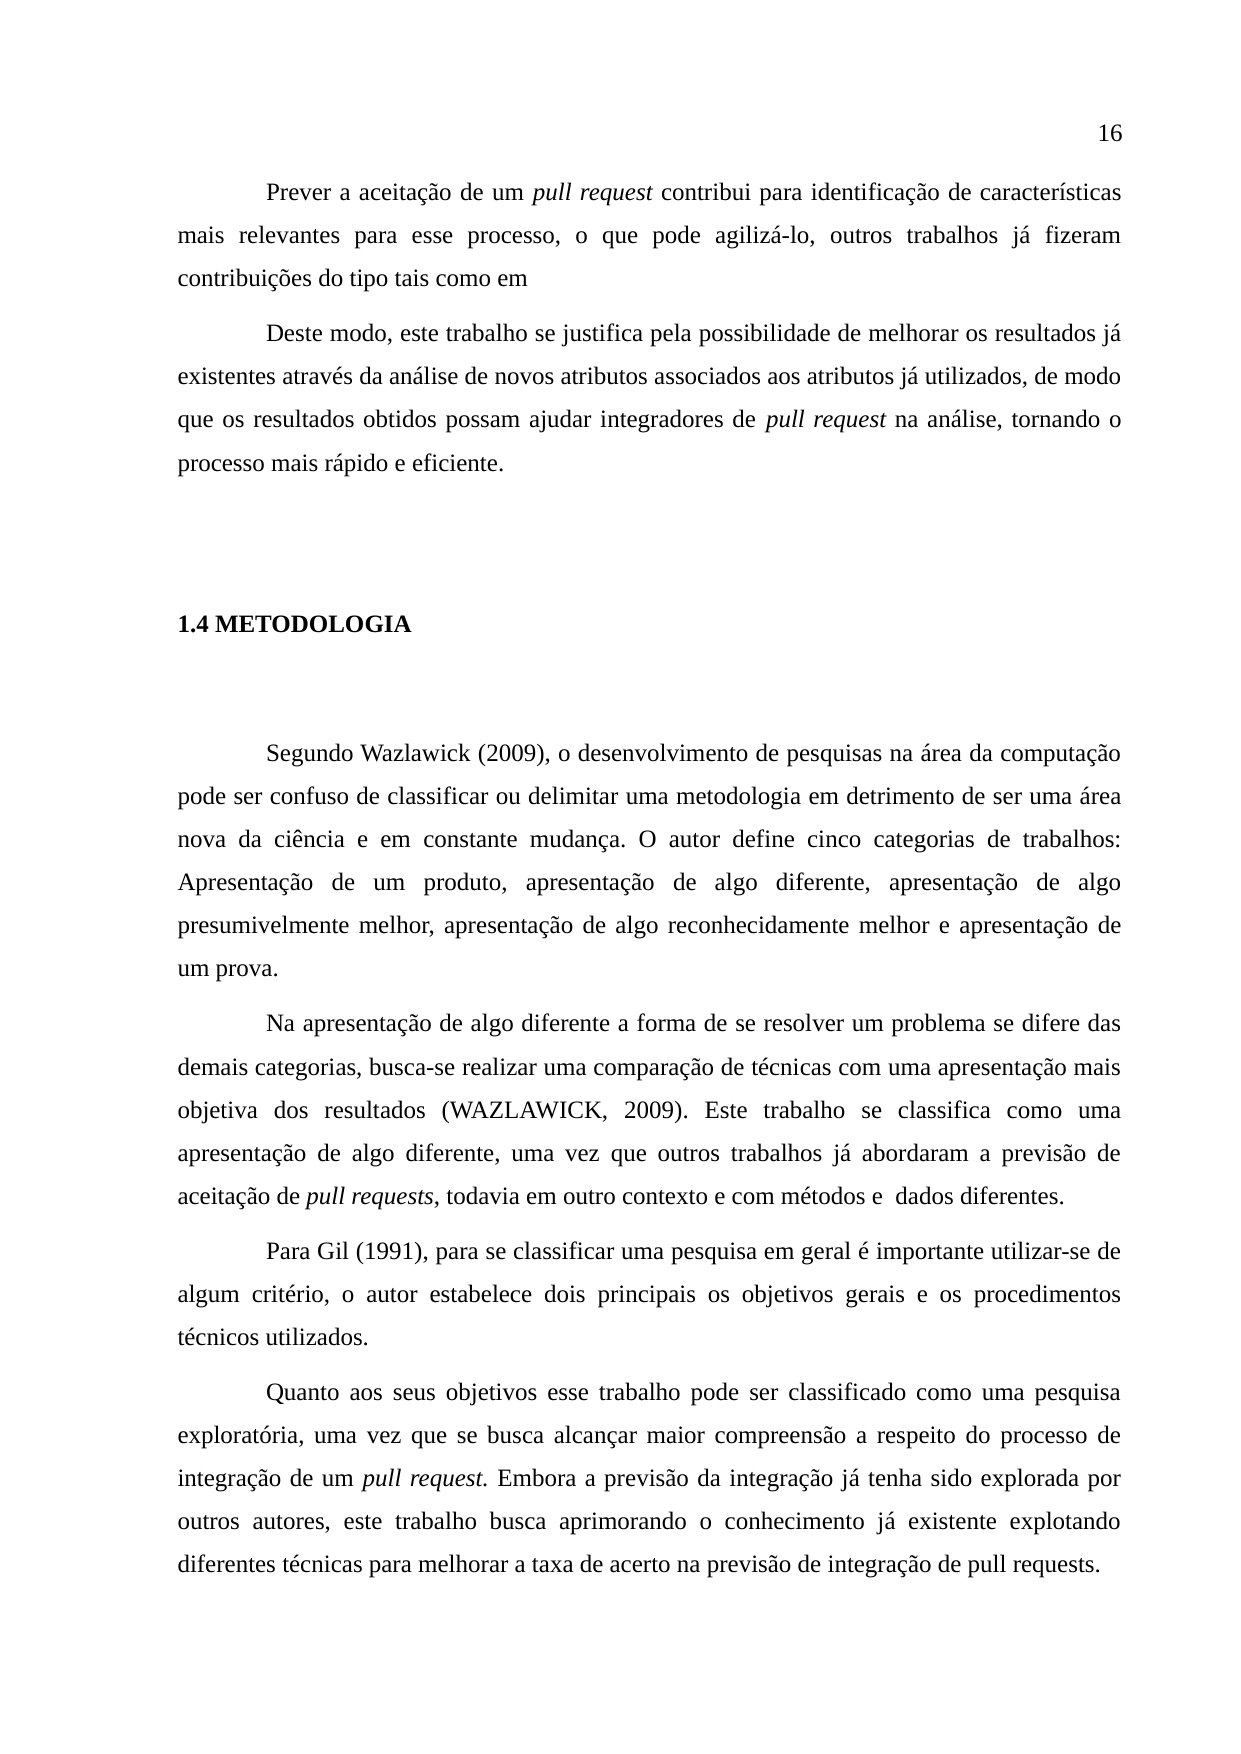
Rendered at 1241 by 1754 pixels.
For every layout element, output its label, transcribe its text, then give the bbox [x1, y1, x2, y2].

text Para Gil (1991), para se classificar uma pesquisa em geral é importante utilizar-se de algum critério, o autor estabelece dois principais os objetivos gerais e os procedimentos técnicos utilizados. [177, 1236, 1122, 1351]
text Deste modo, este trabalho se justifica pela possibilidade de melhorar os resultados já existentes através da análise de novos atributos associados aos atributos já utilizados, de modo que os resultados obtidos possam ajudar integradores de pull request na análise, tornando o processo mais rápido e eficiente. [177, 318, 1122, 476]
text 1.4 Metodologia [177, 609, 1122, 638]
text Segundo Wazlawick (2009), o desenvolvimento de pesquisas na área da computação pode ser confuso de classificar ou delimitar uma metodologia em detrimento de ser uma área nova da ciência e em constante mudança. O autor define cinco categorias de trabalhos: Apresentação de um produto, apresentação de algo diferente, apresentação de algo presumivelmente melhor, apresentação de algo reconhecidamente melhor e apresentação de um prova. [177, 738, 1122, 982]
text Prever a aceitação de um pull request contribui para identificação de características mais relevantes para esse processo, o que pode agilizá-lo, outros trabalhos já fizeram contribuições do tipo tais como em [177, 177, 1122, 292]
text Na apresentação de algo diferente a forma de se resolver um problema se difere das demais categorias, busca-se realizar uma comparação de técnicas com uma apresentação mais objetiva dos resultados (WAZLAWICK, 2009). Este trabalho se classifica como uma apresentação de algo diferente, uma vez que outros trabalhos já abordaram a previsão de aceitação de pull requests, todavia em outro contexto e com métodos e dados diferentes. [177, 1008, 1122, 1210]
text Quanto aos seus objetivos esse trabalho pode ser classificado como uma pesquisa exploratória, uma vez que se busca alcançar maior compreensão a respeito do processo de integração de um pull request. Embora a previsão da integração já tenha sido explorada por outros autores, este trabalho busca aprimorando o conhecimento já existente explotando diferentes técnicas para melhorar a taxa de acerto na previsão de integração de pull requests. [177, 1377, 1122, 1578]
